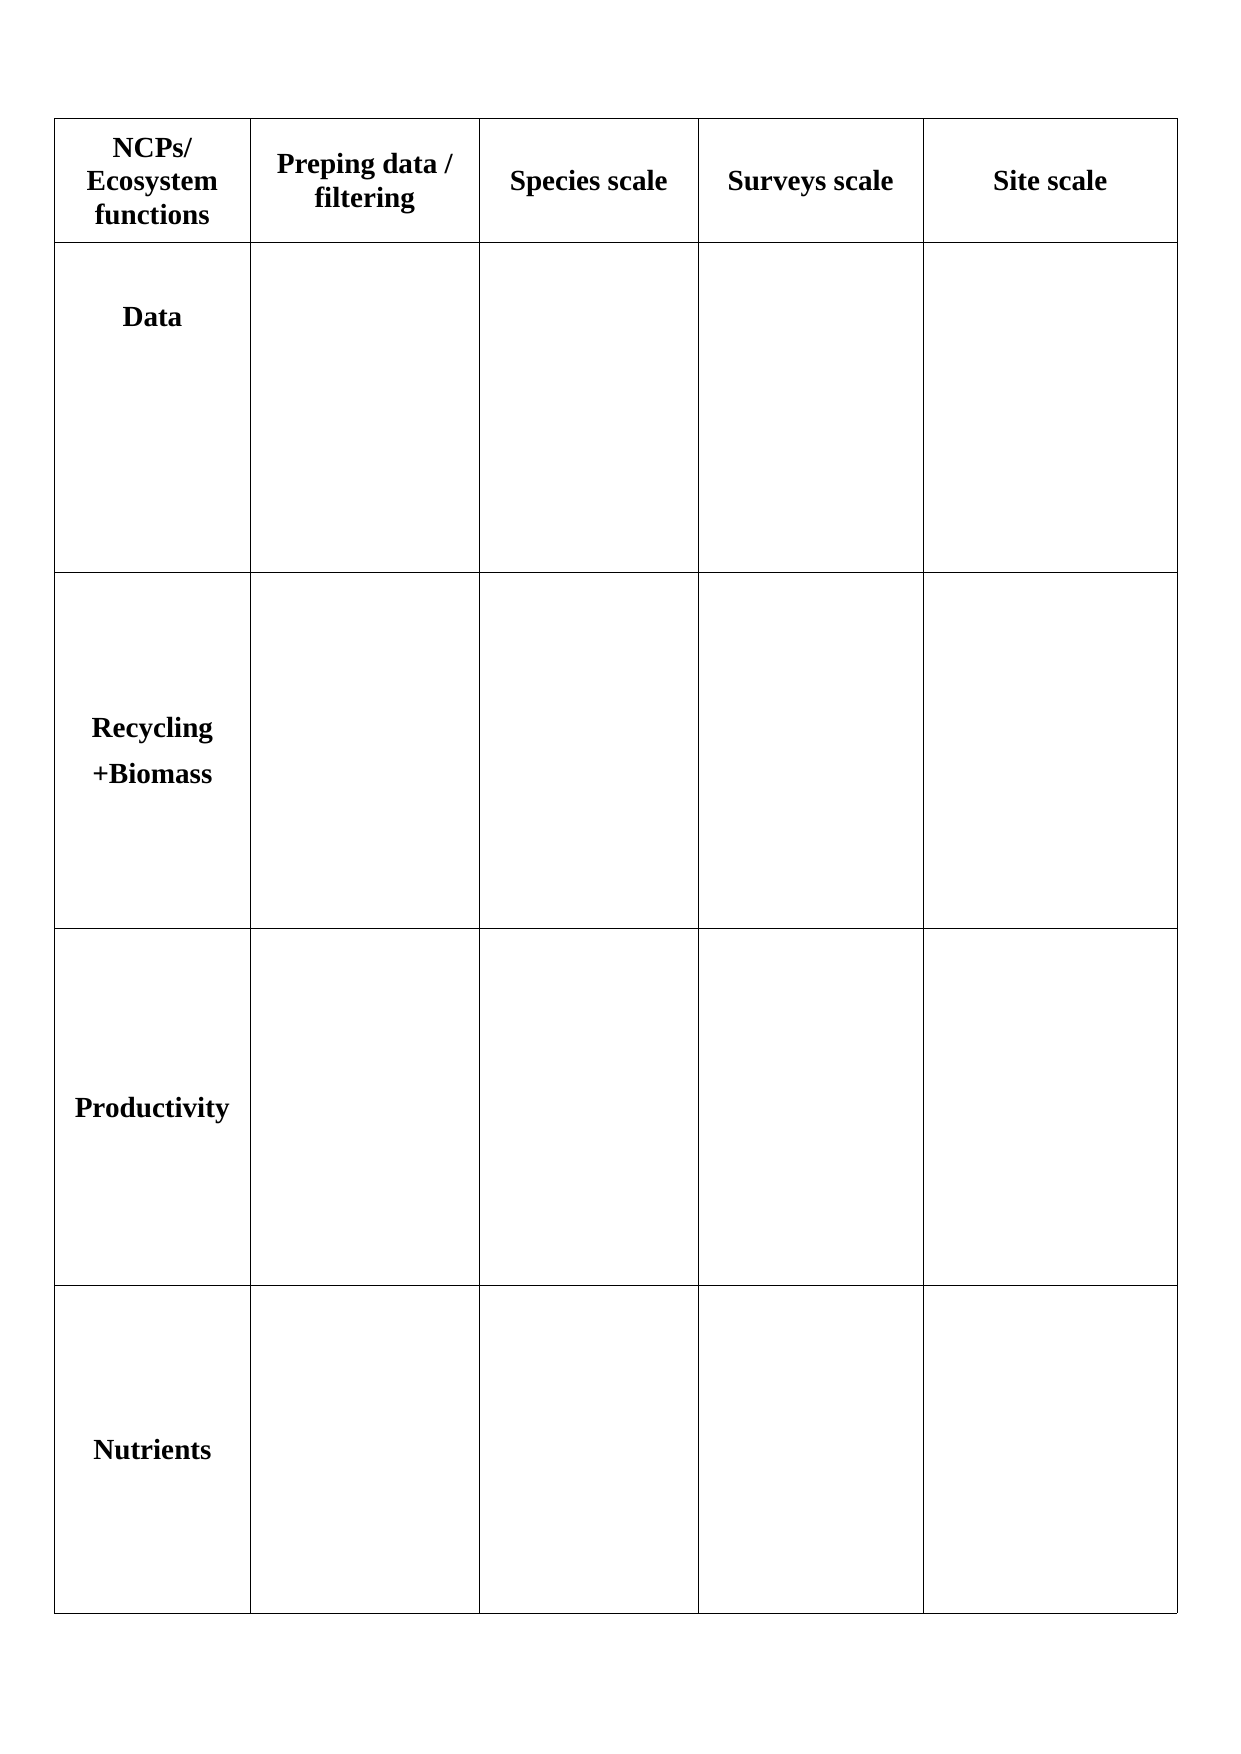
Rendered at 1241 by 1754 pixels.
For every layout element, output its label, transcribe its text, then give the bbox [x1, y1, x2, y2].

table_cell [480, 929, 698, 1285]
table_cell [480, 1286, 698, 1613]
table_cell [699, 929, 923, 1285]
table_cell [251, 243, 479, 572]
table_cell Productivity [55, 929, 250, 1285]
table_cell [924, 1286, 1177, 1613]
table_cell [924, 243, 1177, 572]
table_header NCPs/ Ecosystem functions [55, 119, 250, 242]
table_cell [699, 573, 923, 928]
table_cell Data [55, 243, 250, 572]
table_cell Recycling +Biomass [55, 573, 250, 928]
table_cell [924, 573, 1177, 928]
table_cell [251, 573, 479, 928]
table_header Site scale [924, 119, 1177, 242]
table_header Preping data / filtering [251, 119, 479, 242]
table_cell [480, 573, 698, 928]
table_cell [699, 1286, 923, 1613]
table_header Species scale [480, 119, 698, 242]
table_cell [924, 929, 1177, 1285]
table_cell [251, 929, 479, 1285]
table_cell Nutrients [55, 1286, 250, 1613]
table_header Surveys scale [699, 119, 923, 242]
table_cell [699, 243, 923, 572]
table_cell [480, 243, 698, 572]
table_cell [251, 1286, 479, 1613]
